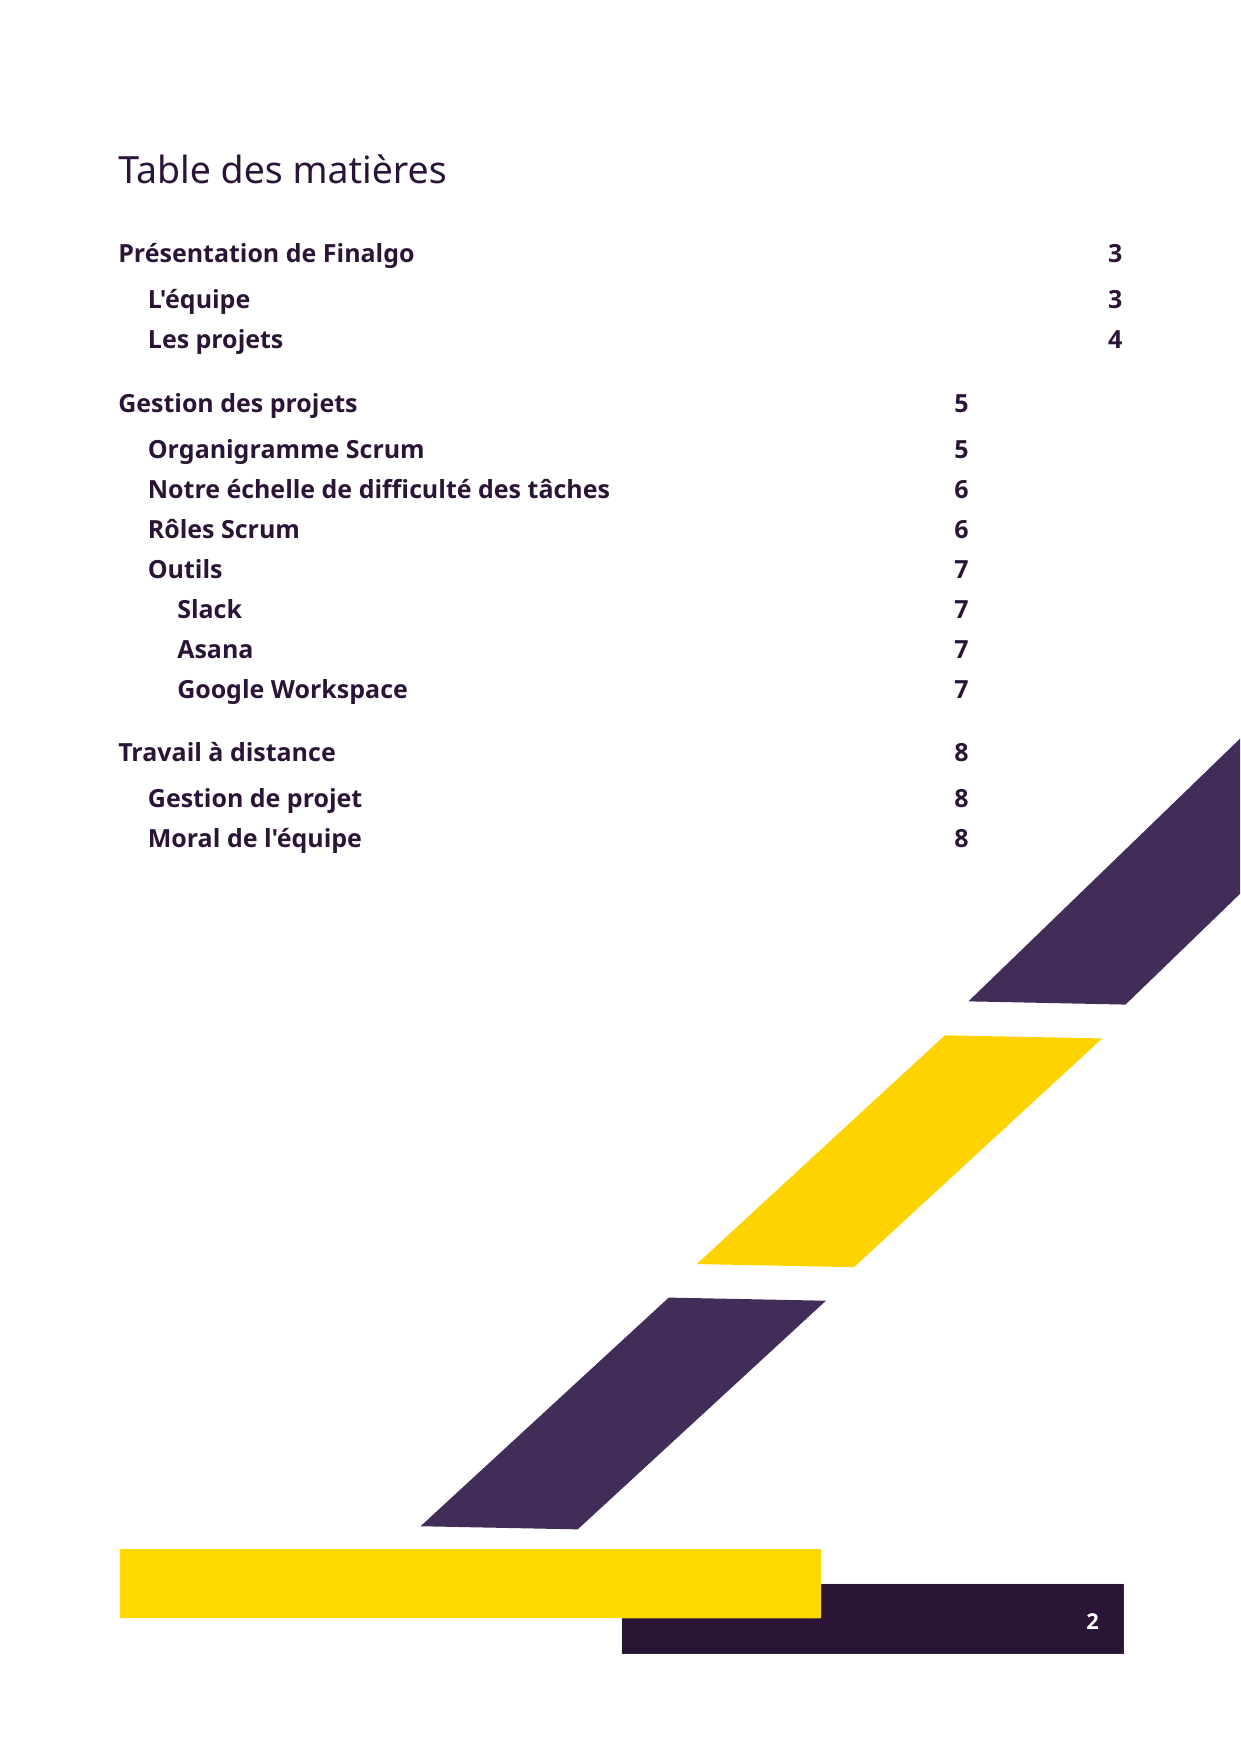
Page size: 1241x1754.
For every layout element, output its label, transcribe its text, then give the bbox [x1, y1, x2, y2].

text Asana 7 [177, 632, 1122, 666]
text Google Workspace 7 [177, 672, 1122, 706]
text Gestion des projets 5 [118, 386, 1122, 420]
text Notre échelle de difficulté des tâches 6 [148, 472, 1122, 506]
text Les projets 4 [148, 322, 1122, 356]
text Rôles Scrum 6 [148, 512, 1122, 546]
picture [119, 1549, 1124, 1654]
subtitle Table des matières [118, 143, 1122, 194]
text L'équipe 3 [148, 282, 1122, 316]
text Slack 7 [177, 592, 1122, 626]
text Outils 7 [148, 552, 1122, 586]
text Organigramme Scrum 5 [148, 432, 1122, 466]
text Gestion de projet 8 [148, 781, 1122, 815]
text Travail à distance 8 [118, 735, 1122, 769]
text Moral de l'équipe 8 [148, 821, 1122, 855]
text Présentation de Finalgo 3 [118, 236, 1122, 270]
